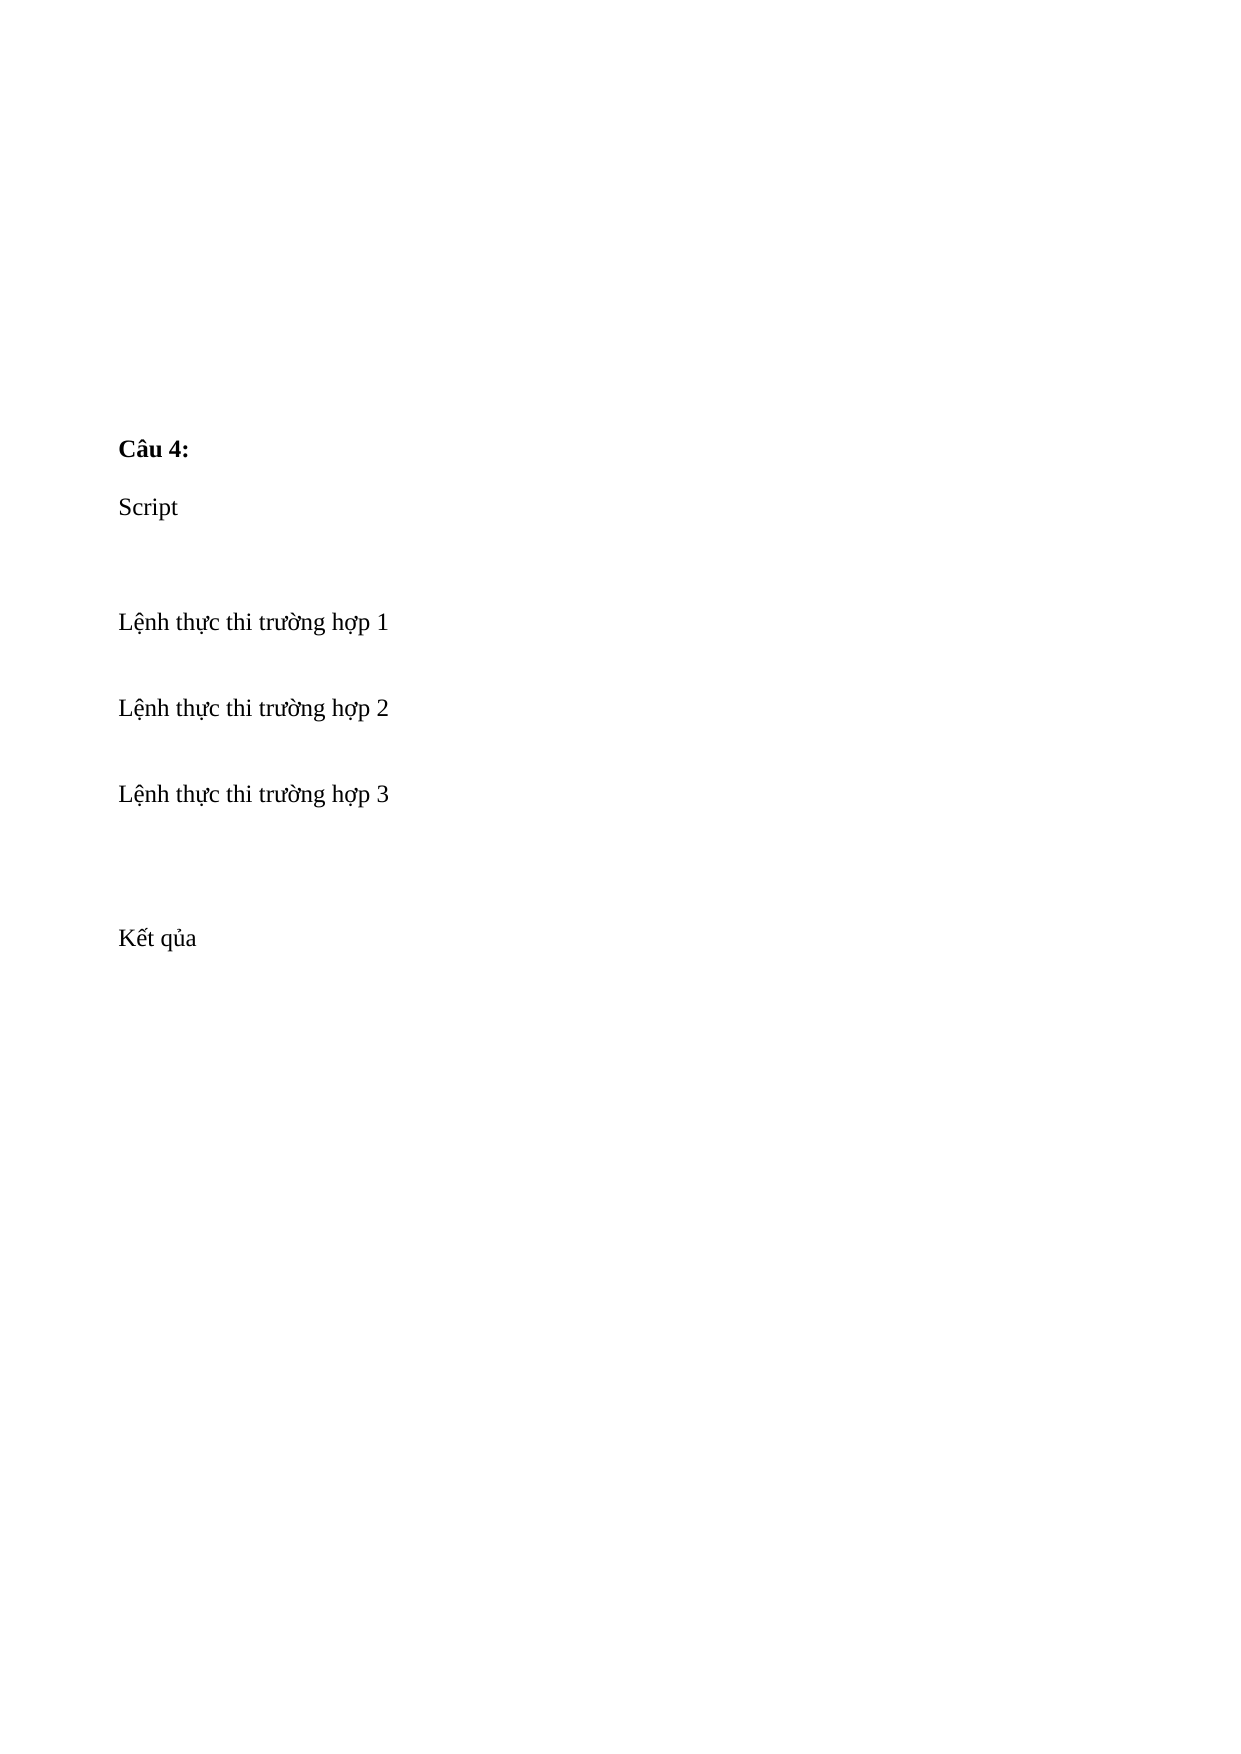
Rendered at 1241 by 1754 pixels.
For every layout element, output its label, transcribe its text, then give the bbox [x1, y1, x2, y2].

text Kết qủa [118, 923, 1122, 952]
text Script [118, 492, 1122, 521]
text Câu 4: [118, 434, 1122, 463]
text Lệnh thực thi trường hợp 2 [118, 693, 1122, 722]
text Lệnh thực thi trường hợp 3 [118, 779, 1122, 808]
text Lệnh thực thi trường hợp 1 [118, 607, 1122, 636]
